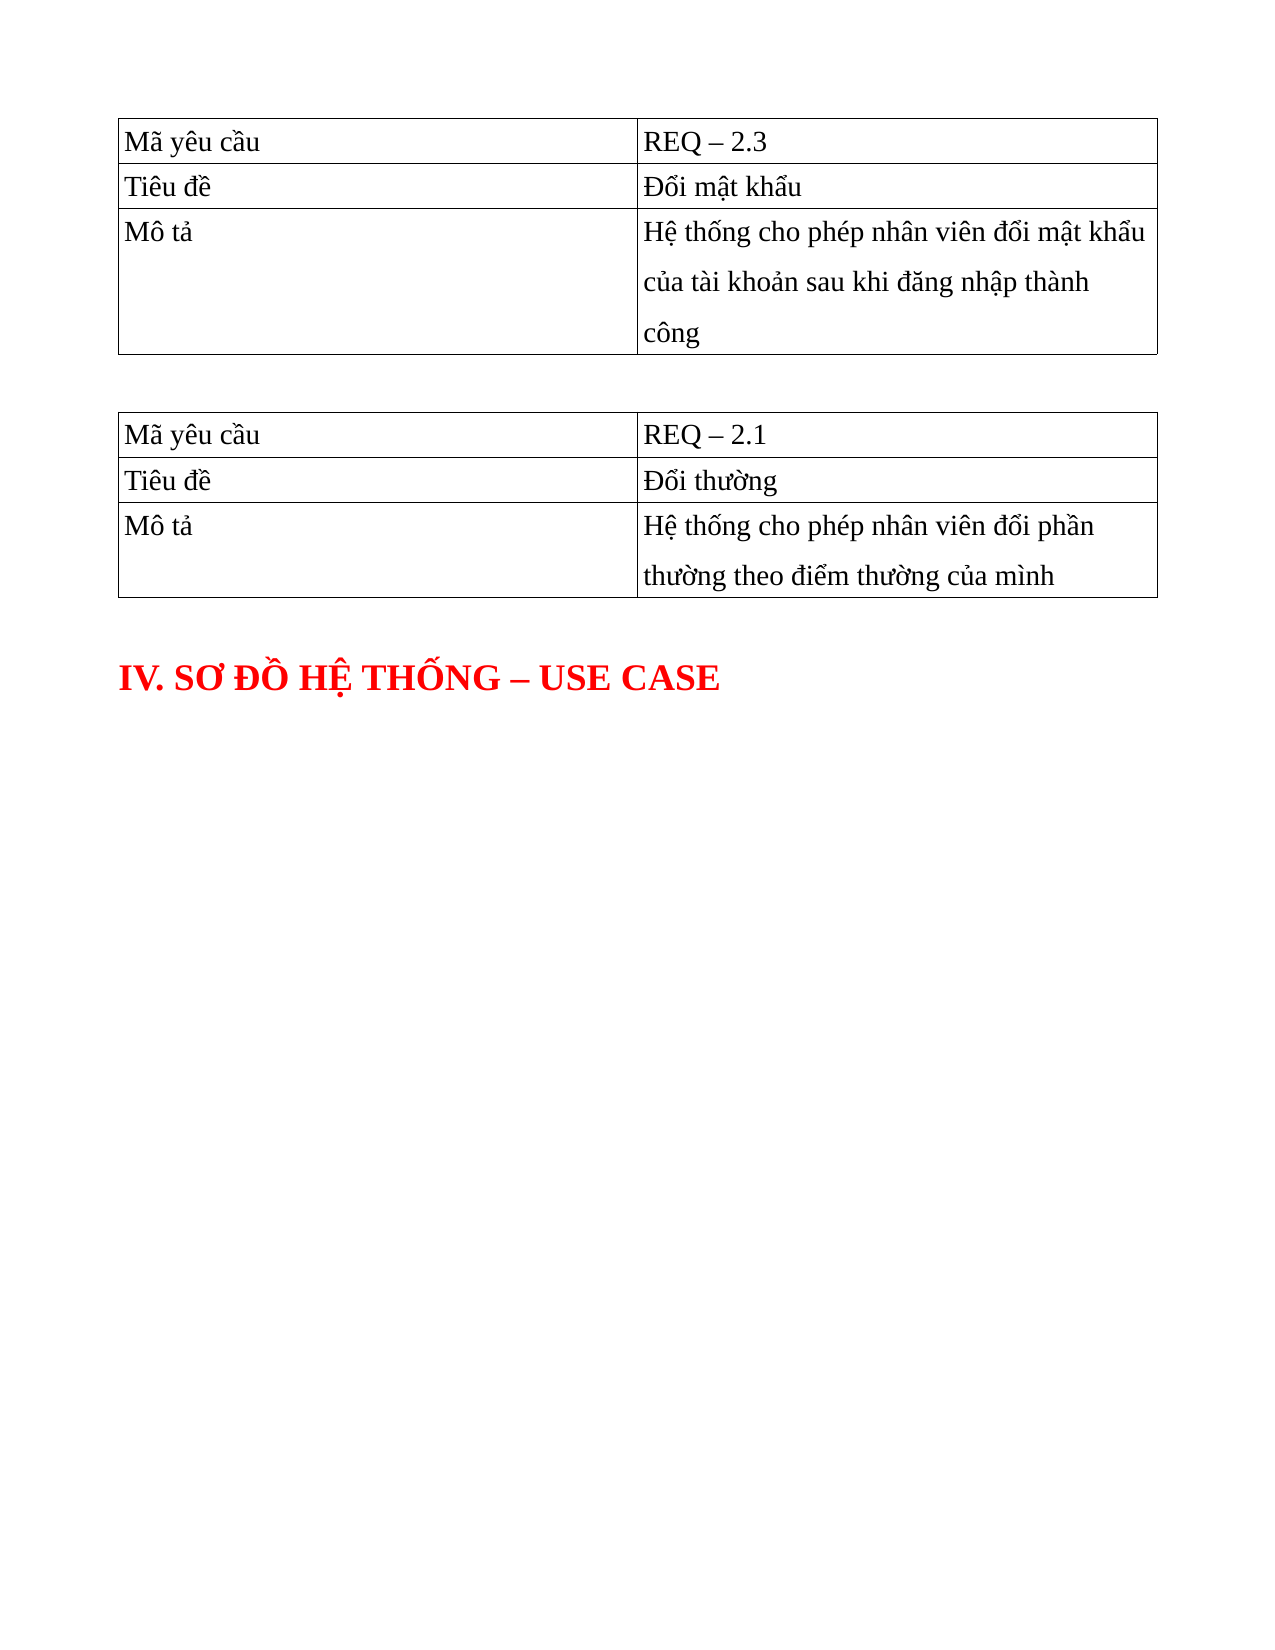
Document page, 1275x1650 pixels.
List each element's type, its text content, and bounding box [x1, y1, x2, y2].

table_cell Đổi mật khẩu [638, 164, 1157, 208]
table_header Mã yêu cầu [119, 413, 637, 457]
table_cell Đổi thường [638, 458, 1157, 502]
table_cell Tiêu đề [119, 458, 637, 502]
text IV. SƠ ĐỒ HỆ THỐNG – USE CASE [118, 655, 1157, 698]
table_cell Mô tả [119, 209, 637, 354]
table_cell Hệ thống cho phép nhân viên đổi mật khẩu của tài khoản sau khi đăng nhập thành công [638, 209, 1157, 354]
table_header Mã yêu cầu [119, 119, 637, 163]
table_cell Hệ thống cho phép nhân viên đổi phần thường theo điểm thường của mình [638, 503, 1157, 597]
table_cell Tiêu đề [119, 164, 637, 208]
table_header REQ – 2.1 [638, 413, 1157, 457]
table_header REQ – 2.3 [638, 119, 1157, 163]
table_cell Mô tả [119, 503, 637, 597]
